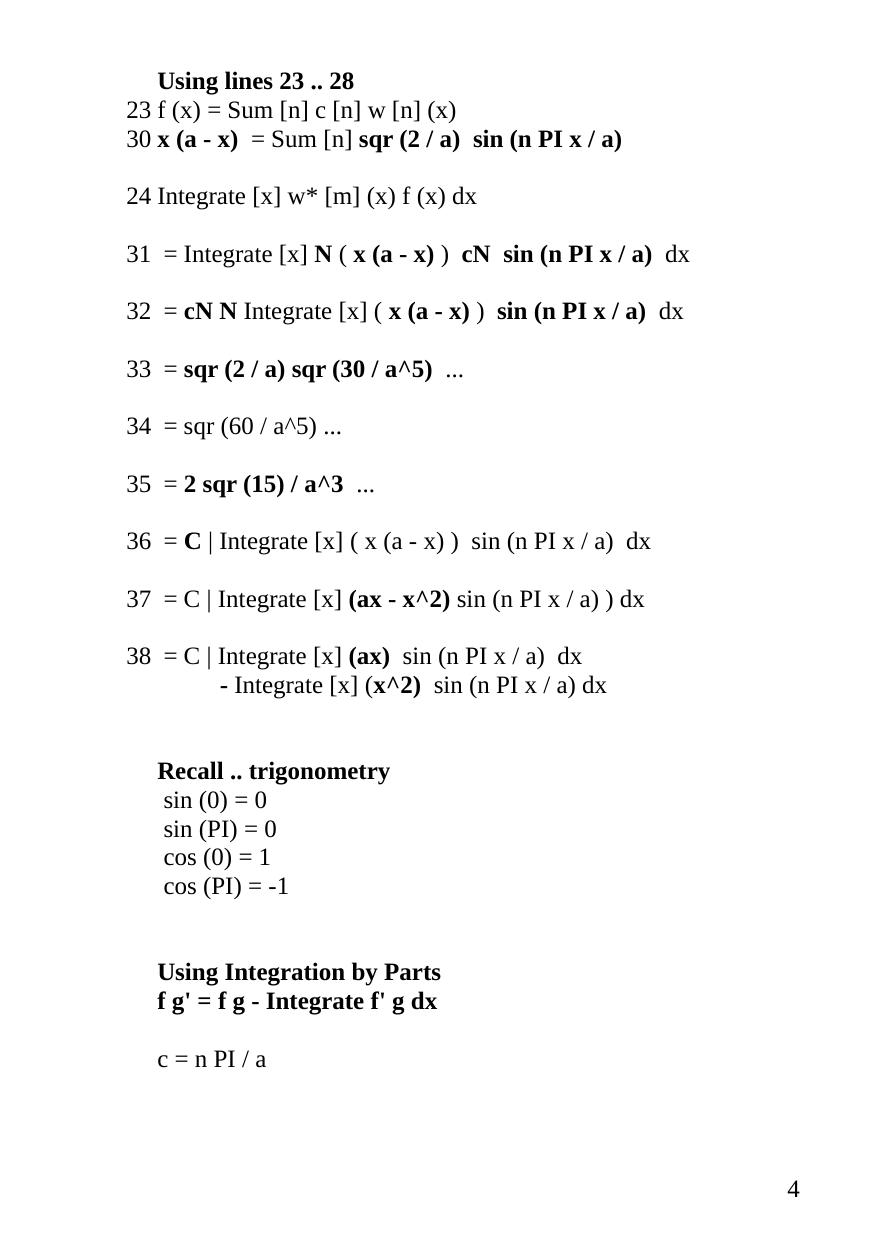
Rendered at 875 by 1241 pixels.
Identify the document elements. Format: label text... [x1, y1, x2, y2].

table_cell cos (PI) = -1 [154, 871, 793, 900]
table_cell [154, 38, 793, 66]
table_cell x (a - x) = Sum [n] sqr (2 / a) sin (n PI x / a) [154, 124, 793, 152]
table_cell [154, 929, 793, 957]
table_cell [109, 1015, 154, 1044]
table_cell [109, 929, 154, 957]
table_cell = sqr (60 / a^5) ... [154, 411, 793, 440]
table_cell Using Integration by Parts [154, 958, 793, 986]
table_cell [154, 1101, 793, 1130]
table_cell = cN N Integrate [x] ( x (a - x) ) sin (n PI x / a) dx [154, 296, 793, 325]
table_cell [109, 210, 154, 239]
table_cell 35 [109, 469, 154, 497]
table_cell 32 [109, 296, 154, 325]
table_cell [154, 1015, 793, 1044]
table_cell [109, 440, 154, 469]
table_cell = 2 sqr (15) / a^3 ... [154, 469, 793, 497]
table_cell f g' = f g - Integrate f' g dx [154, 986, 793, 1015]
table_cell = C | Integrate [x] (ax - x^2) sin (n PI x / a) ) dx [154, 584, 793, 612]
table_cell [154, 268, 793, 296]
table_cell Recall .. trigonometry [154, 756, 793, 785]
table_cell [109, 613, 154, 641]
table_cell [109, 756, 154, 785]
table_cell [109, 555, 154, 584]
table_cell [154, 210, 793, 239]
table_cell [109, 986, 154, 1015]
table_cell [109, 900, 154, 929]
table_cell [109, 38, 154, 66]
table_cell sin (PI) = 0 [154, 814, 793, 842]
table_cell [154, 153, 793, 181]
table_cell = sqr (2 / a) sqr (30 / a^5) ... [154, 354, 793, 382]
table_cell [109, 66, 154, 95]
table_cell [109, 268, 154, 296]
table_cell = Integrate [x] N ( x (a - x) ) cN sin (n PI x / a) dx [154, 239, 793, 267]
table_cell 38 [109, 641, 154, 699]
table_cell [109, 498, 154, 526]
table_cell [109, 153, 154, 181]
table_cell [154, 325, 793, 354]
table_cell f (x) = Sum [n] c [n] w [n] (x) [154, 95, 793, 124]
table_cell sin (0) = 0 [154, 785, 793, 814]
table_cell c = n PI / a [154, 1044, 793, 1072]
table_cell [154, 699, 793, 727]
table_cell [154, 555, 793, 584]
table_cell [109, 1101, 154, 1130]
table_cell Integrate [x] w* [m] (x) f (x) dx [154, 181, 793, 210]
table_cell [154, 383, 793, 411]
table_cell [154, 1073, 793, 1101]
table_cell [109, 958, 154, 986]
table_cell = C | Integrate [x] (ax) sin (n PI x / a) dx - Integrate [x] (x^2) sin (n PI x / a) dx [154, 641, 793, 699]
table_cell [109, 843, 154, 871]
table_cell [109, 383, 154, 411]
table_cell 34 [109, 411, 154, 440]
table_cell [109, 785, 154, 814]
table_cell [109, 728, 154, 756]
table_cell 37 [109, 584, 154, 612]
table_cell cos (0) = 1 [154, 843, 793, 871]
table_cell 30 [109, 124, 154, 152]
table_cell [109, 325, 154, 354]
table_cell [154, 728, 793, 756]
table_cell [109, 814, 154, 842]
table_cell [109, 1044, 154, 1072]
table_cell 24 [109, 181, 154, 210]
table_cell [154, 498, 793, 526]
table_cell [109, 871, 154, 900]
table_cell = C | Integrate [x] ( x (a - x) ) sin (n PI x / a) dx [154, 526, 793, 555]
table_cell 33 [109, 354, 154, 382]
table_cell [109, 699, 154, 727]
table_cell Using lines 23 .. 28 [154, 66, 793, 95]
table_cell [154, 613, 793, 641]
table_cell 36 [109, 526, 154, 555]
table_cell 31 [109, 239, 154, 267]
table_cell [154, 440, 793, 469]
table_cell [154, 900, 793, 929]
table_cell [109, 1073, 154, 1101]
table_cell 23 [109, 95, 154, 124]
